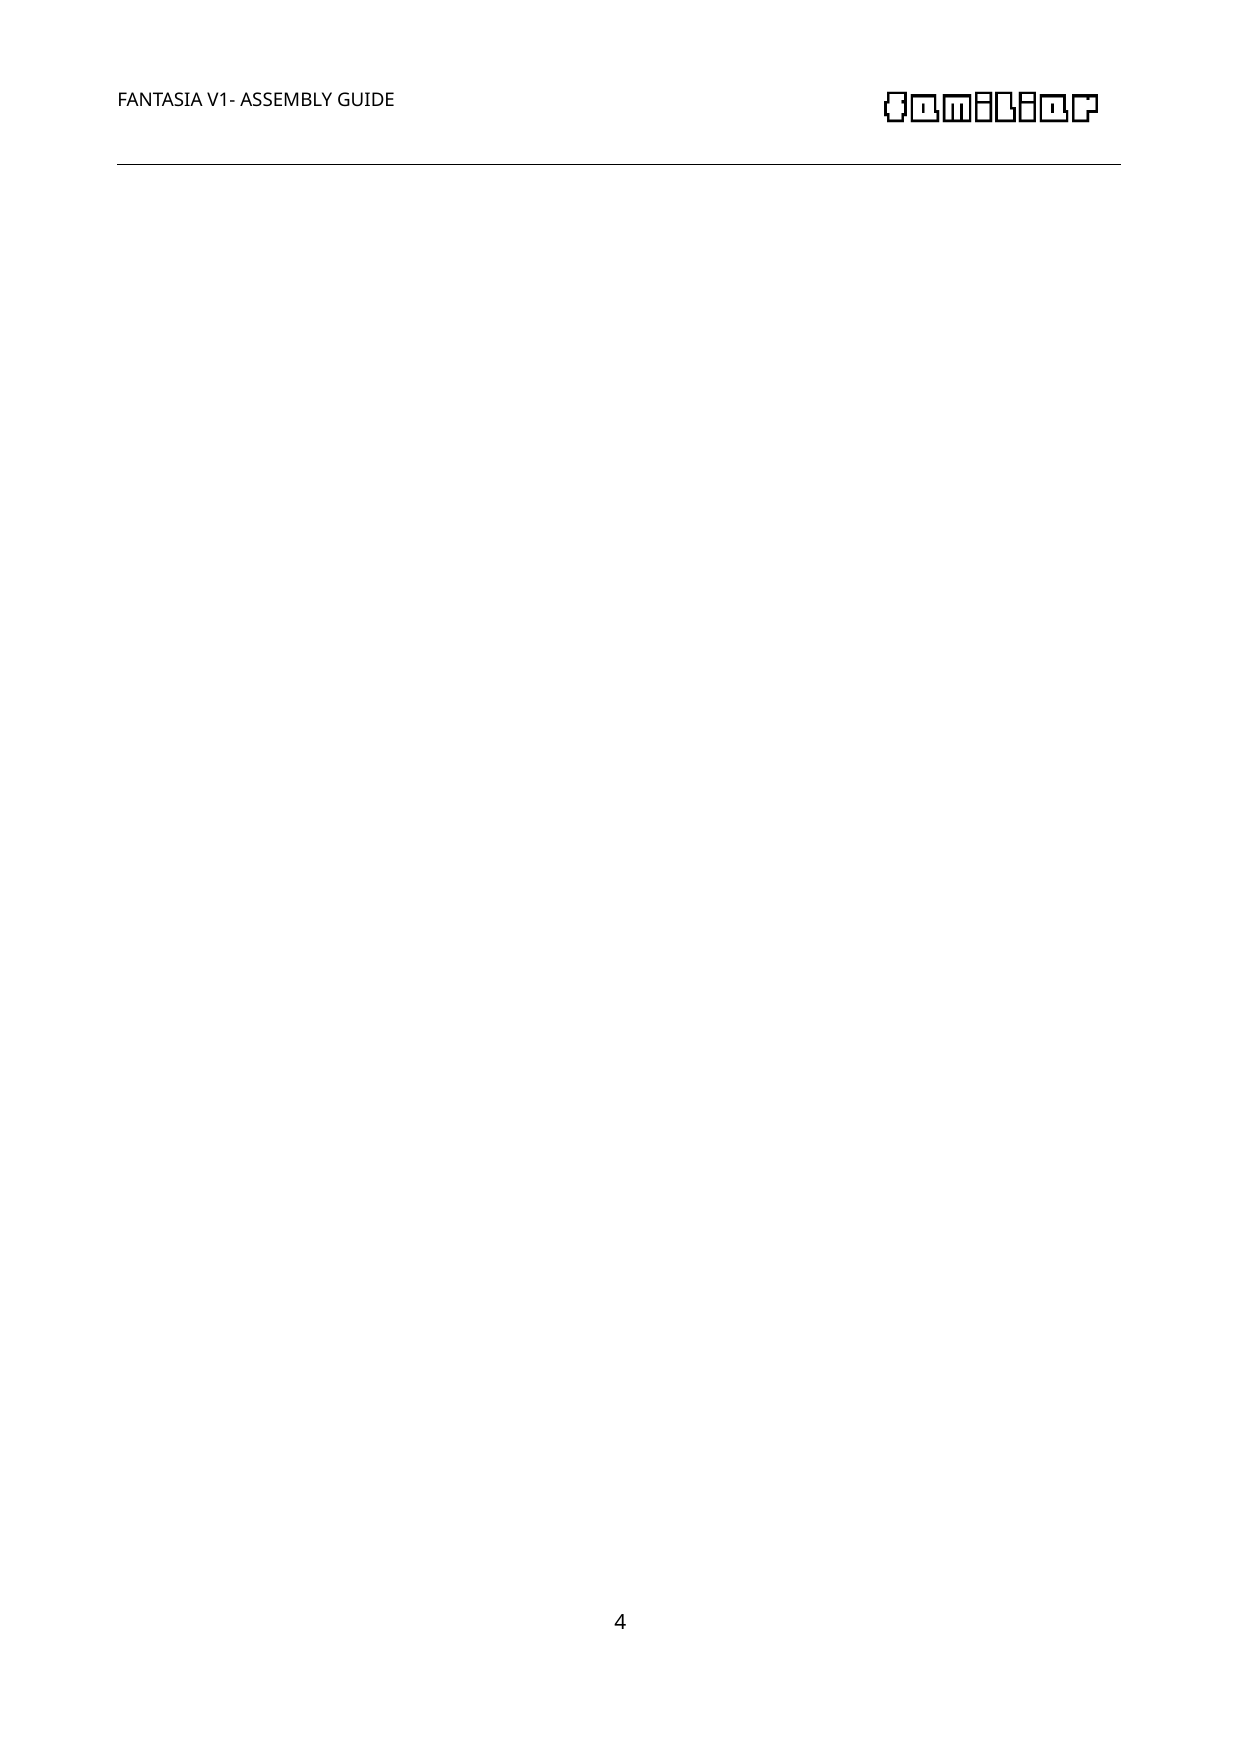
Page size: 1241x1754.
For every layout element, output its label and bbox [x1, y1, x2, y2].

picture [881, 86, 1100, 130]
